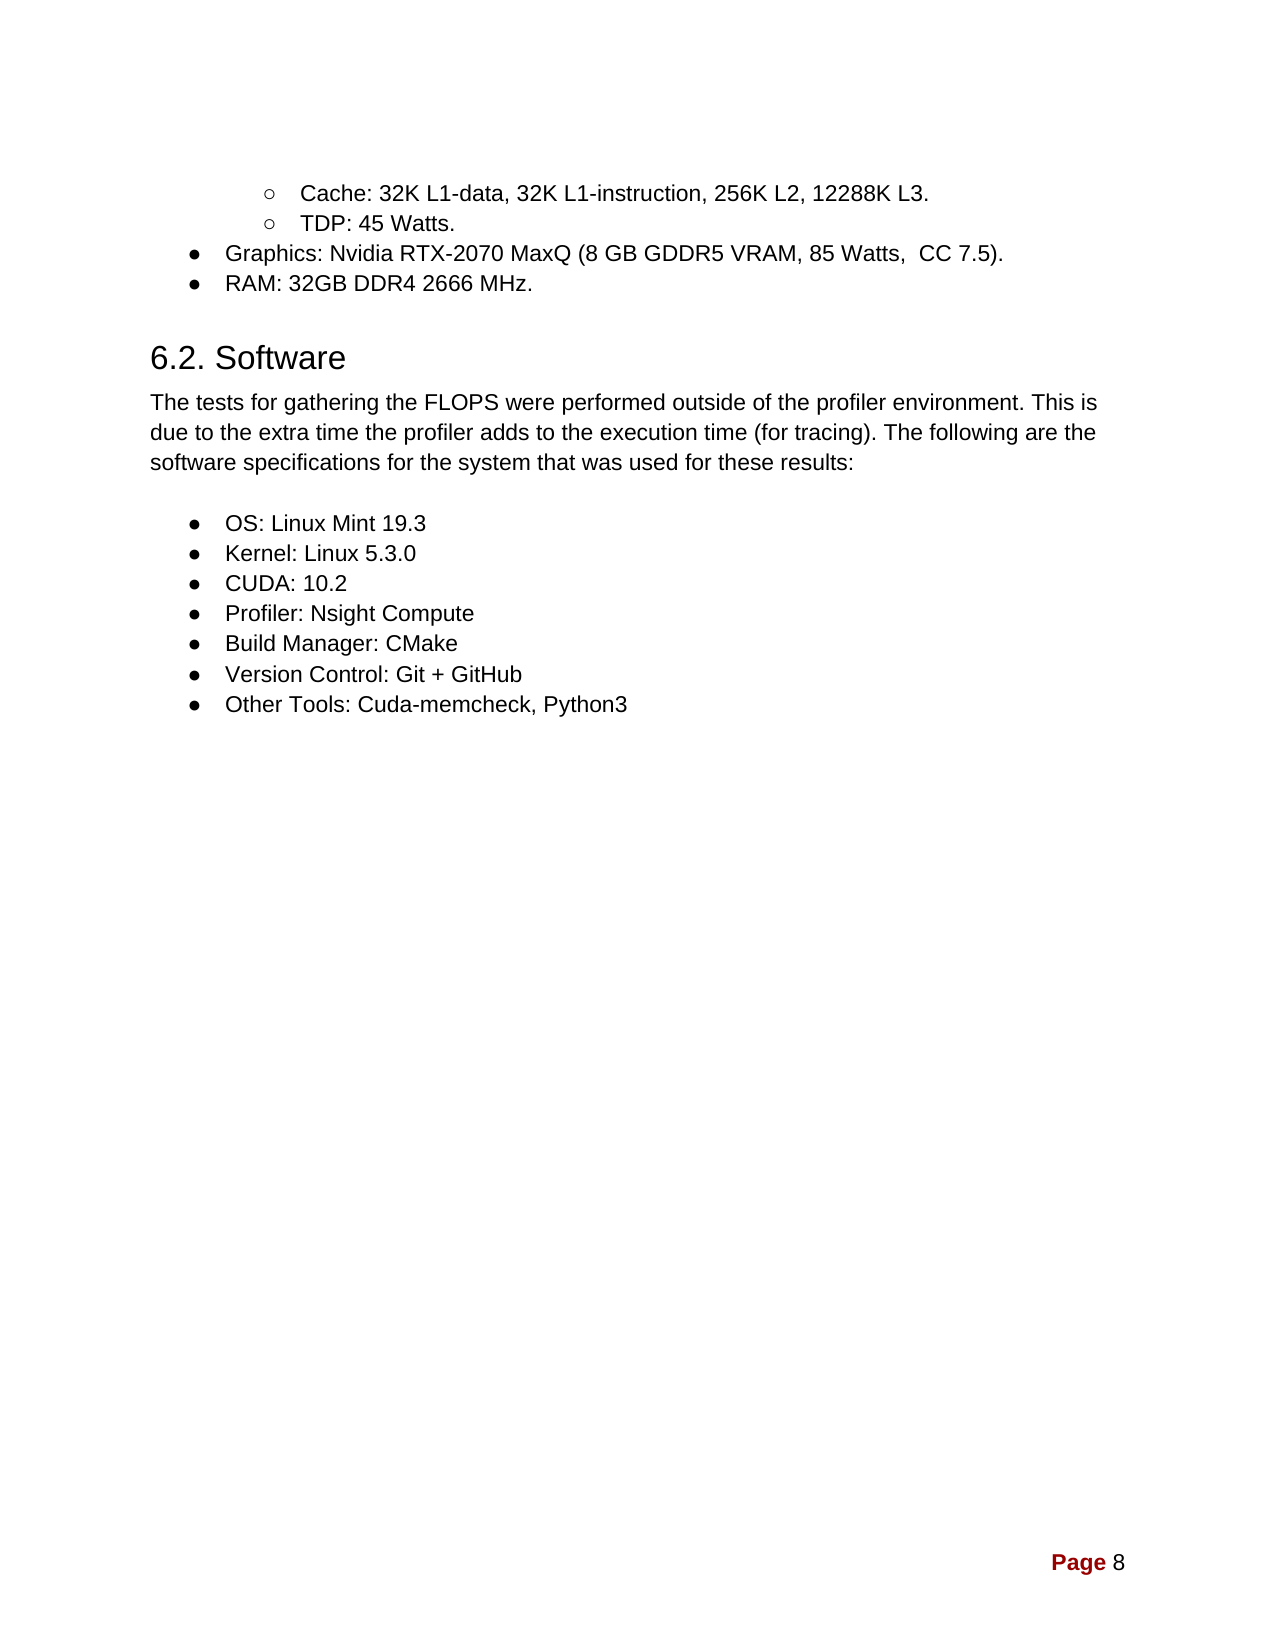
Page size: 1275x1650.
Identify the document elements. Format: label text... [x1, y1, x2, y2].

list TDP: 45 Watts. [262, 210, 1125, 236]
list Graphics: Nvidia RTX-2070 MaxQ (8 GB GDDR5 VRAM, 85 Watts, CC 7.5). [187, 240, 1125, 266]
list Cache: 32K L1-data, 32K L1-instruction, 256K L2, 12288K L3. [262, 179, 1125, 206]
list RAM: 32GB DDR4 2666 MHz. [187, 270, 1125, 296]
list Profiler: Nsight Compute [187, 600, 1125, 627]
list OS: Linux Mint 19.3 [187, 509, 1125, 536]
list Kernel: Linux 5.3.0 [187, 540, 1125, 566]
list CUDA: 10.2 [187, 570, 1125, 596]
list Build Manager: CMake [187, 630, 1125, 657]
list Other Tools: Cuda-memcheck, Python3 [187, 691, 1125, 717]
list Version Control: Git + GitHub [187, 661, 1125, 687]
text The tests for gathering the FLOPS were performed outside of the profiler environment. This is due to the extra time the profiler adds to the execution time (for tracing). The following are the software specifications for the system that was used for these results: [150, 389, 1125, 476]
subtitle 6.2. Software [150, 338, 1125, 376]
